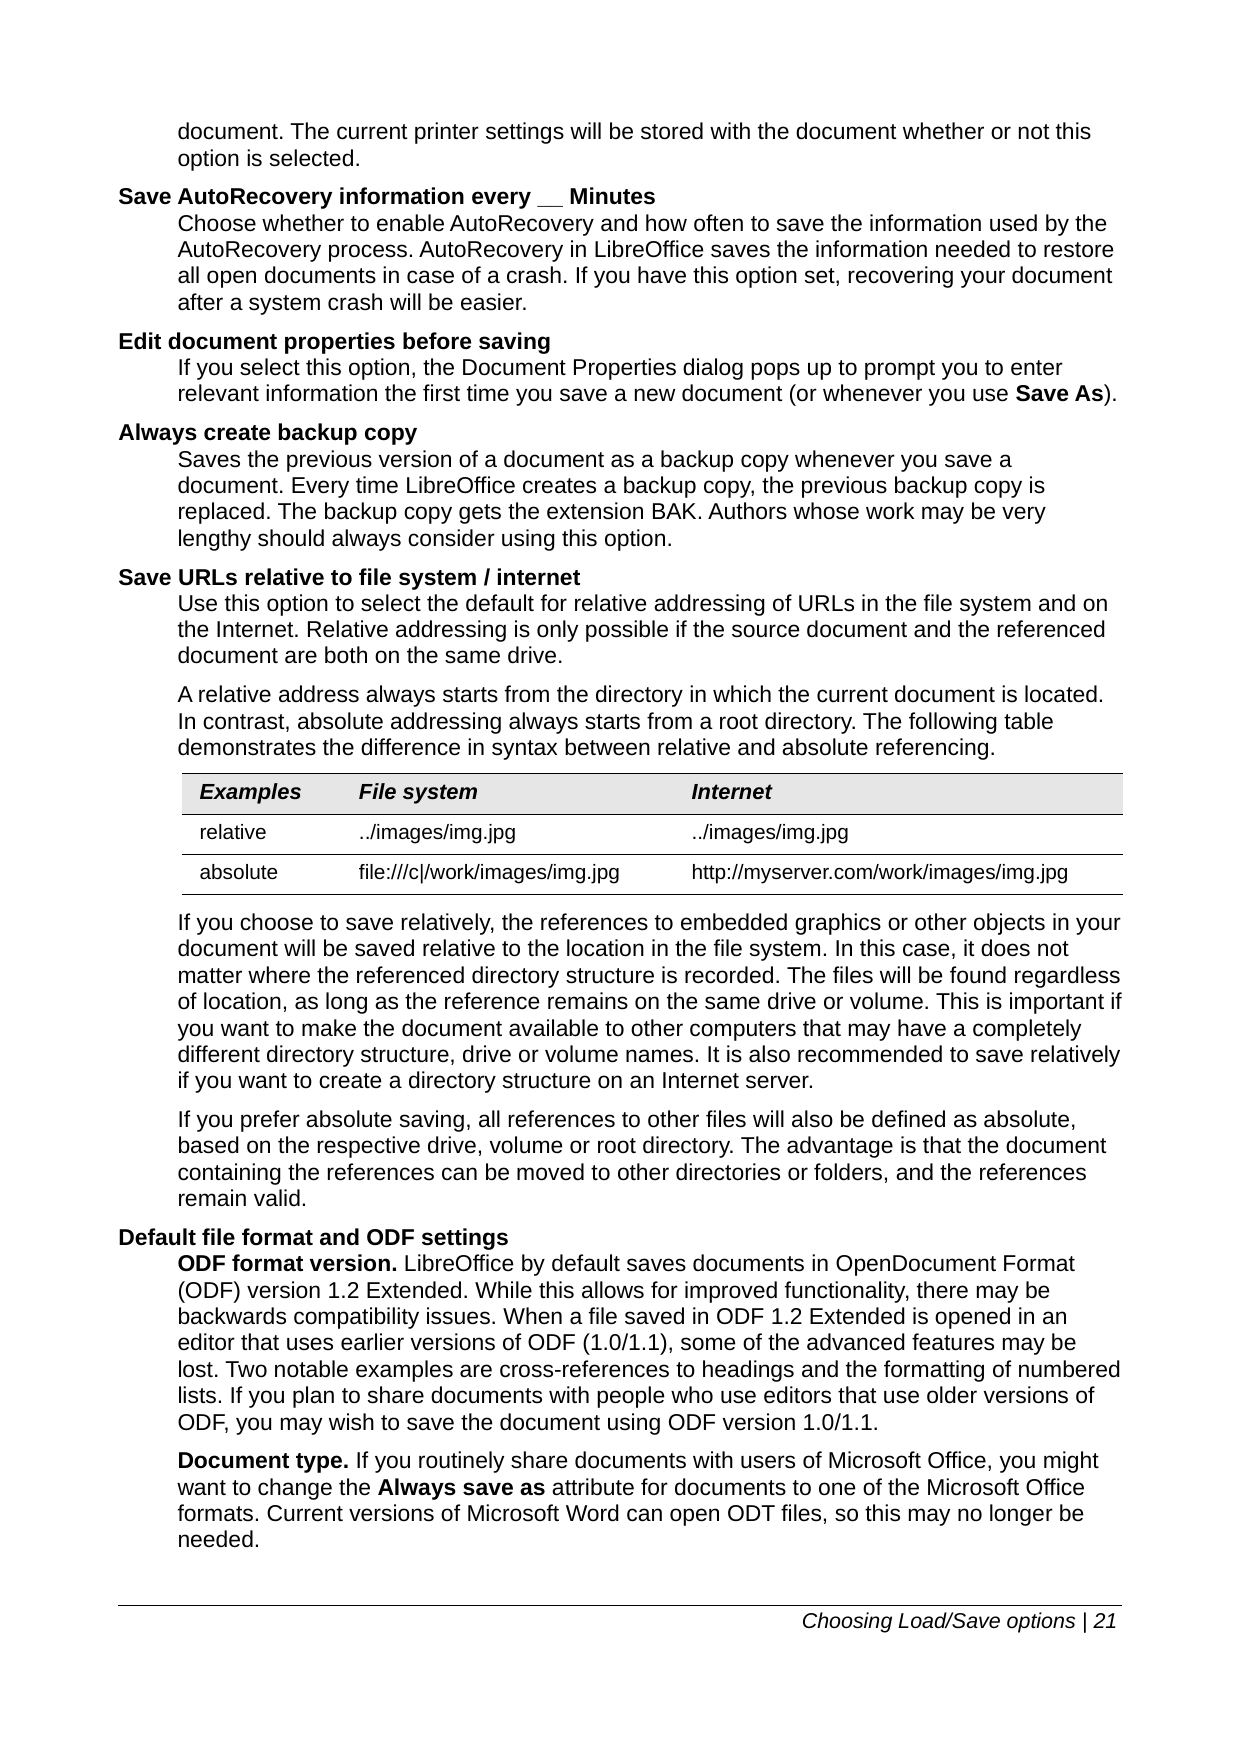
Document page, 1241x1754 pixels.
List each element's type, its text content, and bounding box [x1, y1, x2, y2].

text Saves the previous version of a document as a backup copy whenever you save a document. Every time LibreOffice creates a backup copy, the previous backup copy is replaced. The backup copy gets the extension BAK. Authors whose work may be very lengthy should always consider using this option. [177, 446, 1122, 551]
text If you prefer absolute saving, all references to other files will also be defined as absolute, based on the respective drive, volume or root directory. The advantage is that the document containing the references can be moved to other directories or folders, and the references remain valid. [177, 1106, 1122, 1211]
table_cell absolute [182, 855, 341, 894]
text Always create backup copy [118, 419, 1122, 446]
table_header File system [341, 774, 674, 814]
table_cell file:///c|/work/images/img.jpg [341, 855, 674, 894]
text Save AutoRecovery information every __ Minutes [118, 183, 1122, 210]
text Document type. If you routinely share documents with users of Microsoft Office, you might want to change the Always save as attribute for documents to one of the Microsoft Office formats. Current versions of Microsoft Word can open ODT files, so this may no longer be needed. [177, 1447, 1122, 1553]
table_header Examples [182, 774, 341, 814]
text document. The current printer settings will be stored with the document whether or not this option is selected. [177, 118, 1122, 171]
text Save URLs relative to file system / internet [118, 563, 1122, 590]
table_cell http://myserver.com/work/images/img.jpg [674, 855, 1123, 894]
table_cell ../images/img.jpg [674, 815, 1123, 854]
text Edit document properties before saving [118, 328, 1122, 354]
table_header Internet [674, 774, 1123, 814]
text ODF format version. LibreOffice by default saves documents in OpenDocument Format (ODF) version 1.2 Extended. While this allows for improved functionality, there may be backwards compatibility issues. When a file saved in ODF 1.2 Extended is opened in an editor that uses earlier versions of ODF (1.0/1.1), some of the advanced features may be lost. Two notable examples are cross-references to headings and the formatting of numbered lists. If you plan to share documents with people who use editors that use older versions of ODF, you may wish to save the document using ODF version 1.0/1.1. [177, 1250, 1122, 1435]
text Choose whether to enable AutoRecovery and how often to save the information used by the AutoRecovery process. AutoRecovery in LibreOffice saves the information needed to restore all open documents in case of a crash. If you have this option set, recovering your document after a system crash will be easier. [177, 210, 1122, 315]
text A relative address always starts from the directory in which the current document is located. In contrast, absolute addressing always starts from a root directory. The following table demonstrates the difference in syntax between relative and absolute referencing. [177, 681, 1122, 760]
table_cell ../images/img.jpg [341, 815, 674, 854]
text If you select this option, the Document Properties dialog pops up to prompt you to enter relevant information the first time you save a new document (or whenever you use Save As). [177, 354, 1122, 407]
table_cell relative [182, 815, 341, 854]
text If you choose to save relatively, the references to embedded graphics or other objects in your document will be saved relative to the location in the file system. In this case, it does not matter where the referenced directory structure is recorded. The files will be found regardless of location, as long as the reference remains on the same drive or volume. This is important if you want to make the document available to other computers that may have a completely different directory structure, drive or volume names. It is also recommended to save relatively if you want to create a directory structure on an Internet server. [177, 909, 1122, 1093]
text Use this option to select the default for relative addressing of URLs in the file system and on the Internet. Relative addressing is only possible if the source document and the referenced document are both on the same drive. [177, 590, 1122, 669]
text Default file format and ODF settings [118, 1224, 1122, 1250]
